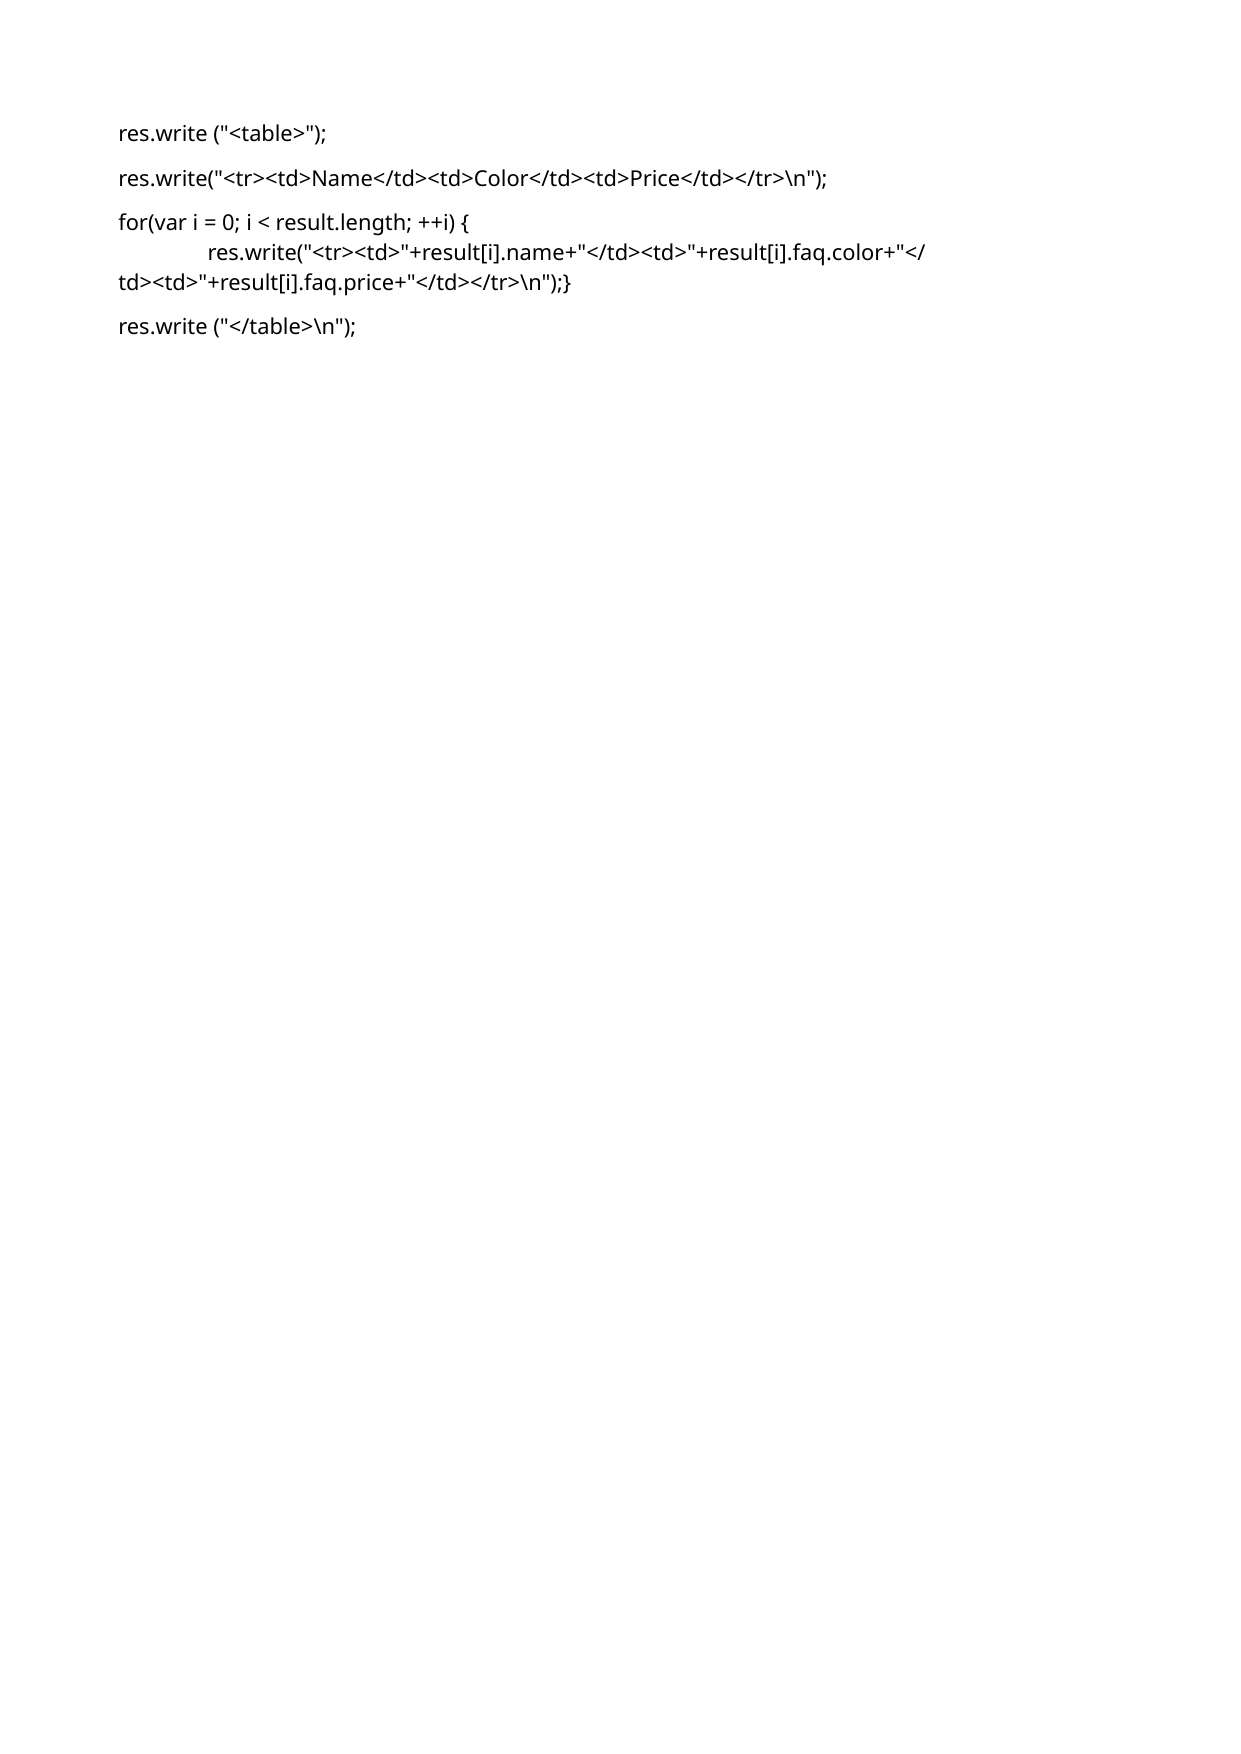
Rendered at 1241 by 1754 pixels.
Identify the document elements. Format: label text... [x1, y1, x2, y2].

subtitle res.write ("<table>"); [118, 118, 1122, 148]
subtitle res.write ("</table>\n"); [118, 311, 1122, 341]
subtitle for(var i = 0; i < result.length; ++i) { res.write("<tr><td>"+result[i].name+"</td><td>"+result[i].faq.color+"</td><td>"+result[i].faq.price+"</td></tr>\n");} [118, 207, 1122, 296]
subtitle res.write("<tr><td>Name</td><td>Color</td><td>Price</td></tr>\n"); [118, 162, 1122, 192]
